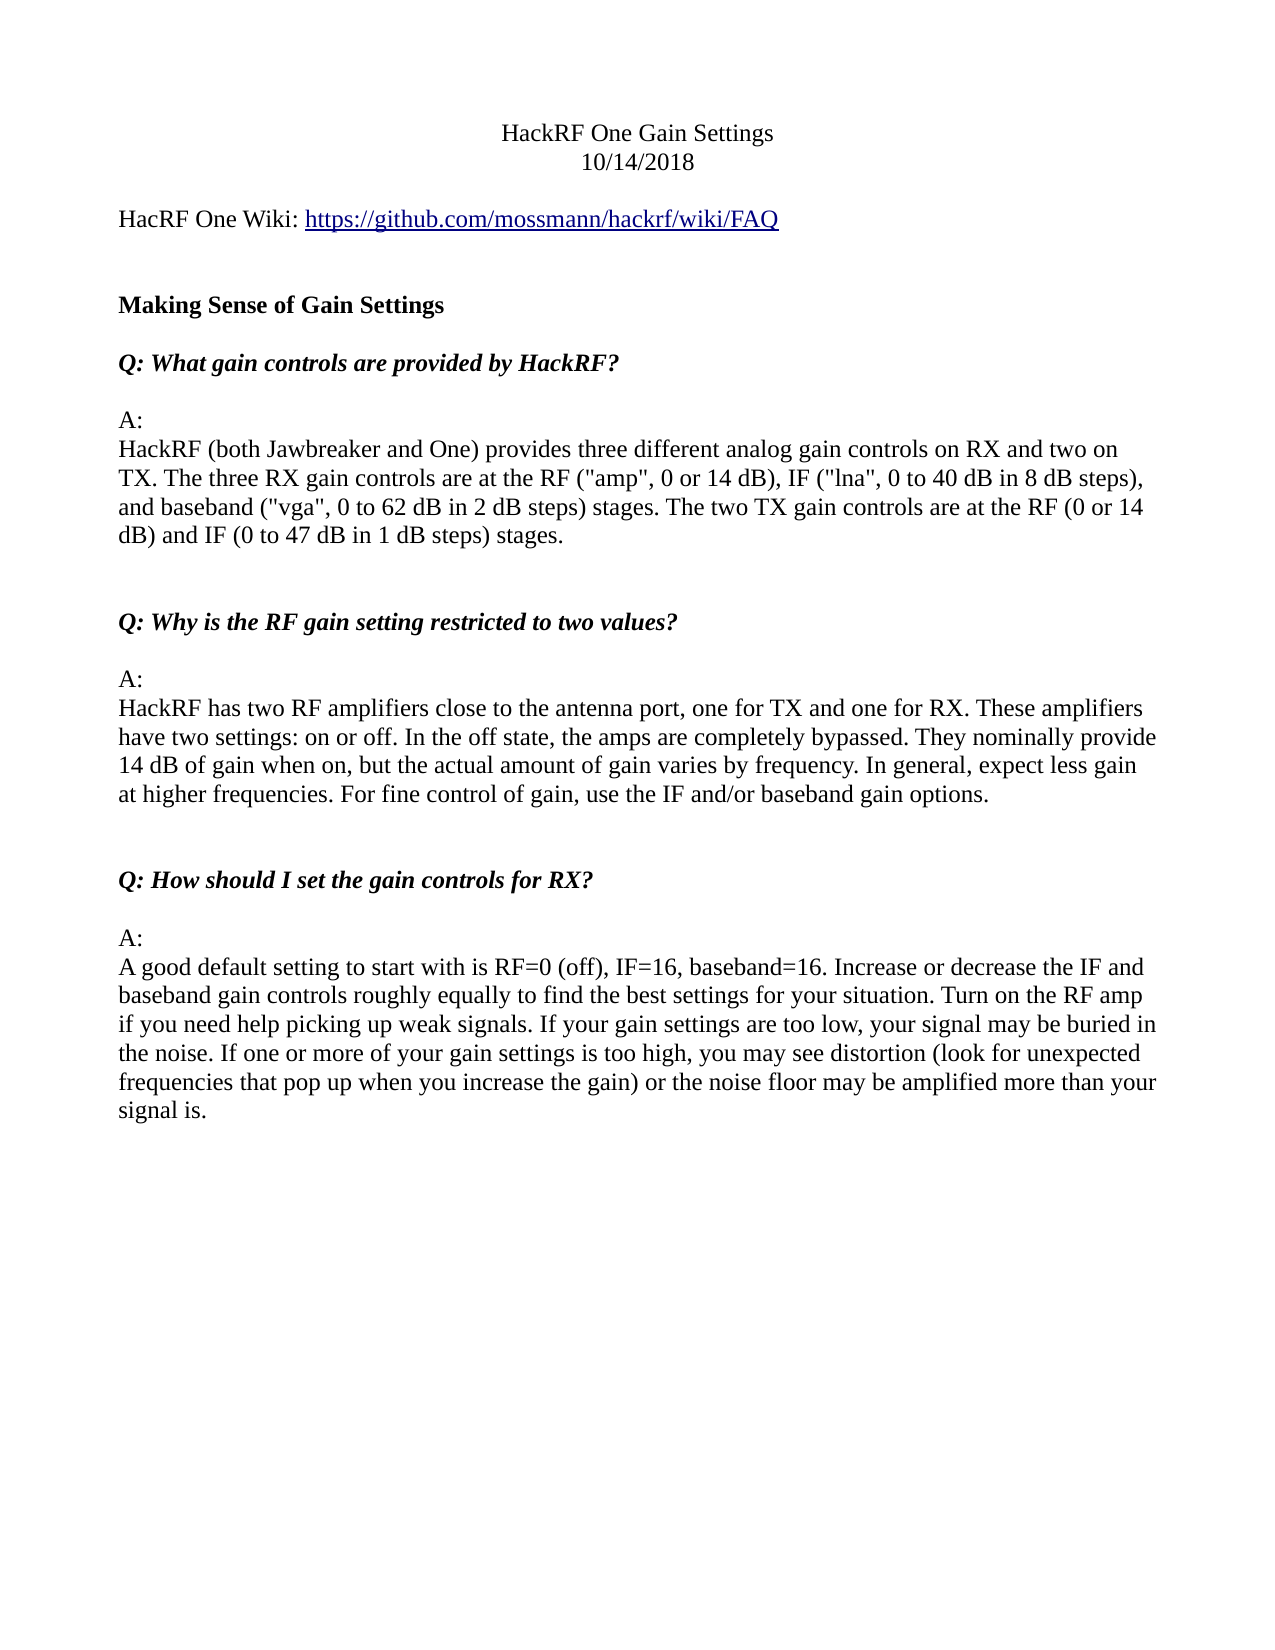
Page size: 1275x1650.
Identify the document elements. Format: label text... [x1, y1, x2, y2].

text Making Sense of Gain Settings [118, 291, 1157, 319]
text Q: What gain controls are provided by HackRF? [118, 348, 1157, 377]
text HackRF (both Jawbreaker and One) provides three different analog gain controls on RX and two on TX. The three RX gain controls are at the RF ("amp", 0 or 14 dB), IF ("lna", 0 to 40 dB in 8 dB steps), and baseband ("vga", 0 to 62 dB in 2 dB steps) stages. The two TX gain controls are at the RF (0 or 14 dB) and IF (0 to 47 dB in 1 dB steps) stages. [118, 434, 1157, 549]
text Q: Why is the RF gain setting restricted to two values? [118, 607, 1157, 636]
text HackRF One Gain Settings [118, 118, 1157, 147]
text HackRF has two RF amplifiers close to the antenna port, one for TX and one for RX. These amplifiers have two settings: on or off. In the off state, the amps are completely bypassed. They nominally provide 14 dB of gain when on, but the actual amount of gain varies by frequency. In general, expect less gain at higher frequencies. For fine control of gain, use the IF and/or baseband gain options. [118, 693, 1157, 808]
text A: [118, 406, 1157, 434]
text 10/14/2018 [118, 147, 1157, 176]
text A good default setting to start with is RF=0 (off), IF=16, baseband=16. Increase or decrease the IF and baseband gain controls roughly equally to find the best settings for your situation. Turn on the RF amp if you need help picking up weak signals. If your gain settings are too low, your signal may be buried in the noise. If one or more of your gain settings is too high, you may see distortion (look for unexpected frequencies that pop up when you increase the gain) or the noise floor may be amplified more than your signal is. [118, 952, 1157, 1124]
text HacRF One Wiki: https://github.com/mossmann/hackrf/wiki/FAQ [118, 204, 1157, 233]
text Q: How should I set the gain controls for RX? [118, 866, 1157, 894]
text A: [118, 923, 1157, 952]
text A: [118, 664, 1157, 693]
